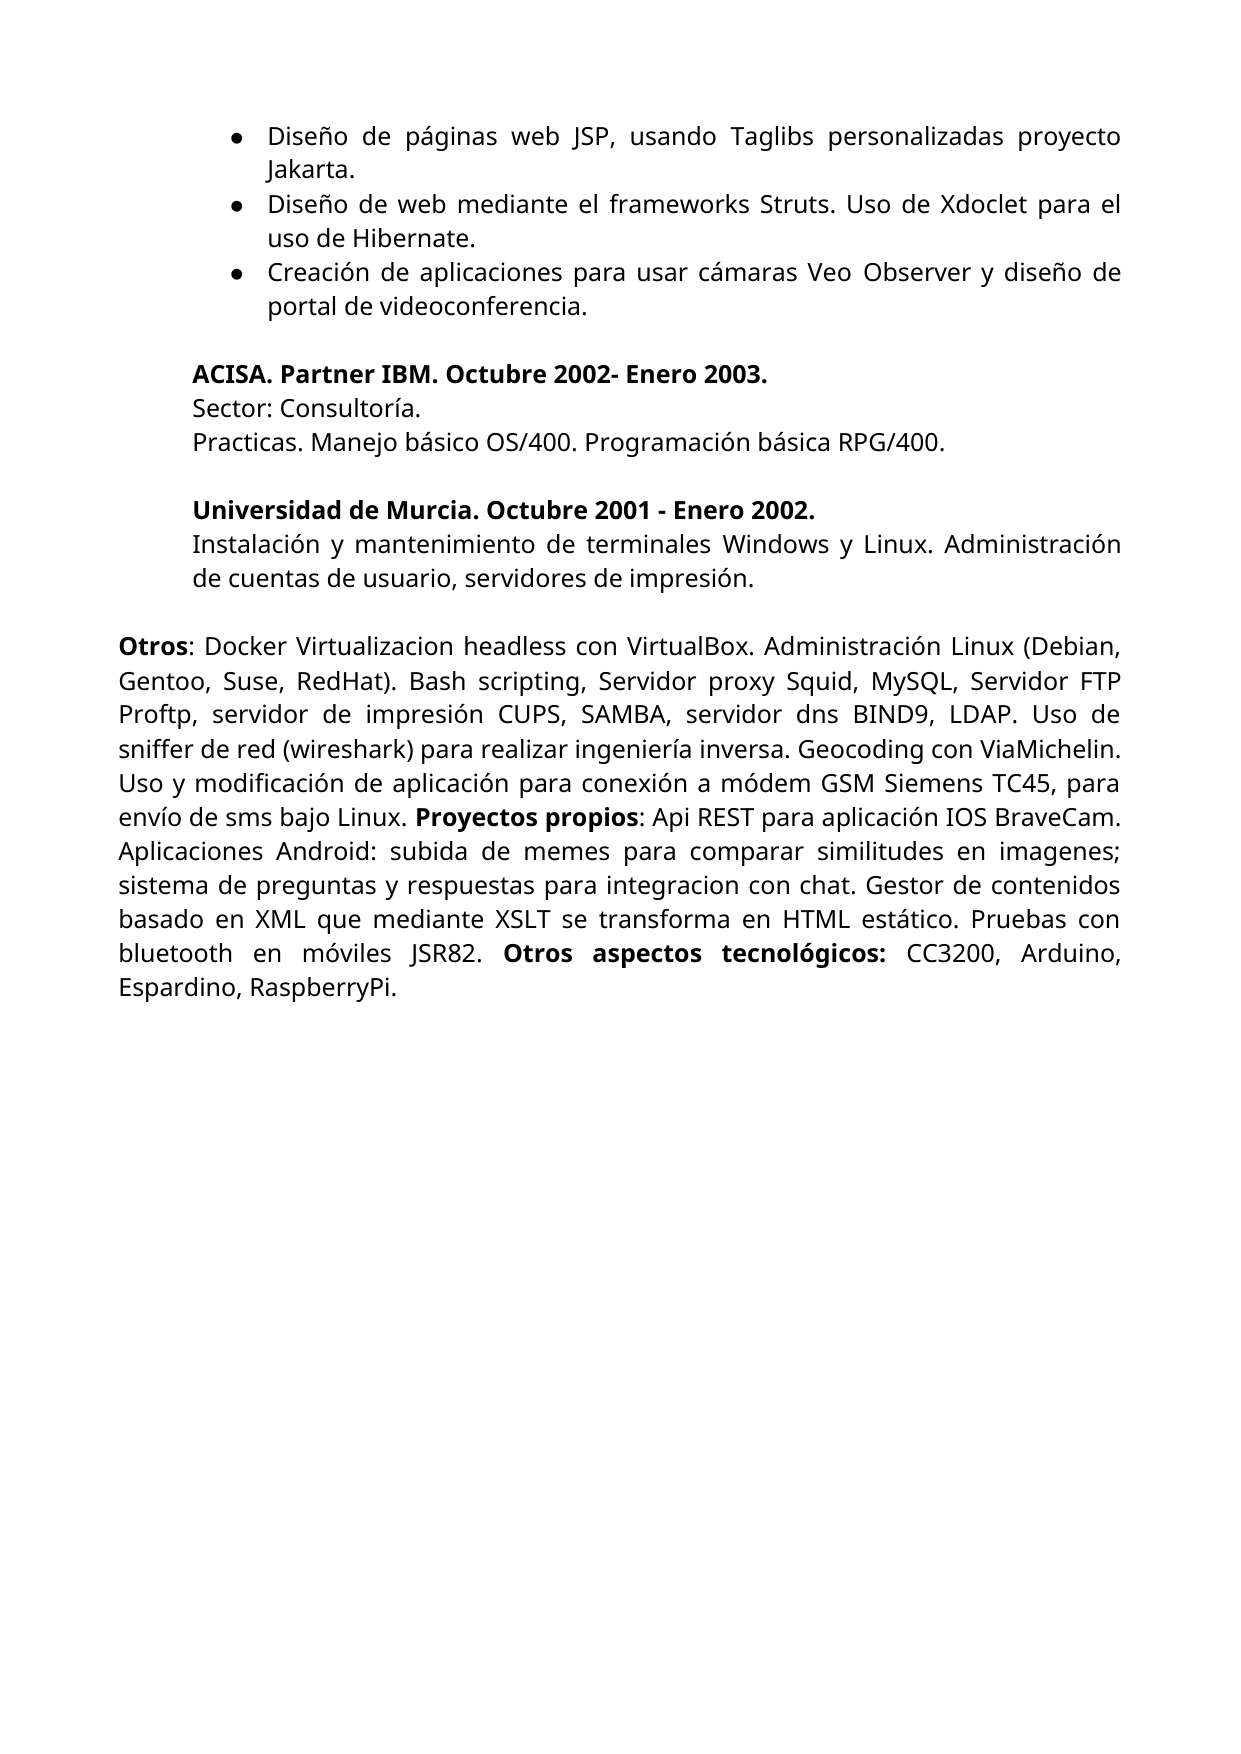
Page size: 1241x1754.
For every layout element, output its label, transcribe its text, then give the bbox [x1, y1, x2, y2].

list Diseño de web mediante el frameworks Struts. Uso de Xdoclet para el uso de Hibernate. [229, 186, 1122, 254]
text Sector: Consultoría. [192, 391, 1122, 425]
list Creación de aplicaciones para usar cámaras Veo Observer y diseño de portal de videoconferencia. [229, 254, 1122, 322]
list Diseño de páginas web JSP, usando Taglibs personalizadas proyecto Jakarta. [229, 118, 1122, 186]
text Otros: Docker Virtualizacion headless con VirtualBox. Administración Linux (Debian, Gentoo, Suse, RedHat). Bash scripting, Servidor proxy Squid, MySQL, Servidor FTP Proftp, servidor de impresión CUPS, SAMBA, servidor dns BIND9, LDAP. Uso de sniffer de red (wireshark) para realizar ingeniería inversa. Geocoding con ViaMichelin. Uso y modificación de aplicación para conexión a módem GSM Siemens TC45, para envío de sms bajo Linux. Proyectos propios: Api REST para aplicación IOS BraveCam. Aplicaciones Android: subida de memes para comparar similitudes en imagenes; sistema de preguntas y respuestas para integracion con chat. Gestor de contenidos basado en XML que mediante XSLT se transforma en HTML estático. Pruebas con bluetooth en móviles JSR82. Otros aspectos tecnológicos: CC3200, Arduino, Espardino, RaspberryPi. [118, 629, 1122, 1004]
text ACISA. Partner IBM. Octubre 2002- Enero 2003. [192, 357, 1122, 391]
text Instalación y mantenimiento de terminales Windows y Linux. Administración de cuentas de usuario, servidores de impresión. [192, 527, 1122, 595]
text Practicas. Manejo básico OS/400. Programación básica RPG/400. [192, 425, 1122, 459]
text Universidad de Murcia. Octubre 2001 - Enero 2002. [192, 493, 1122, 527]
